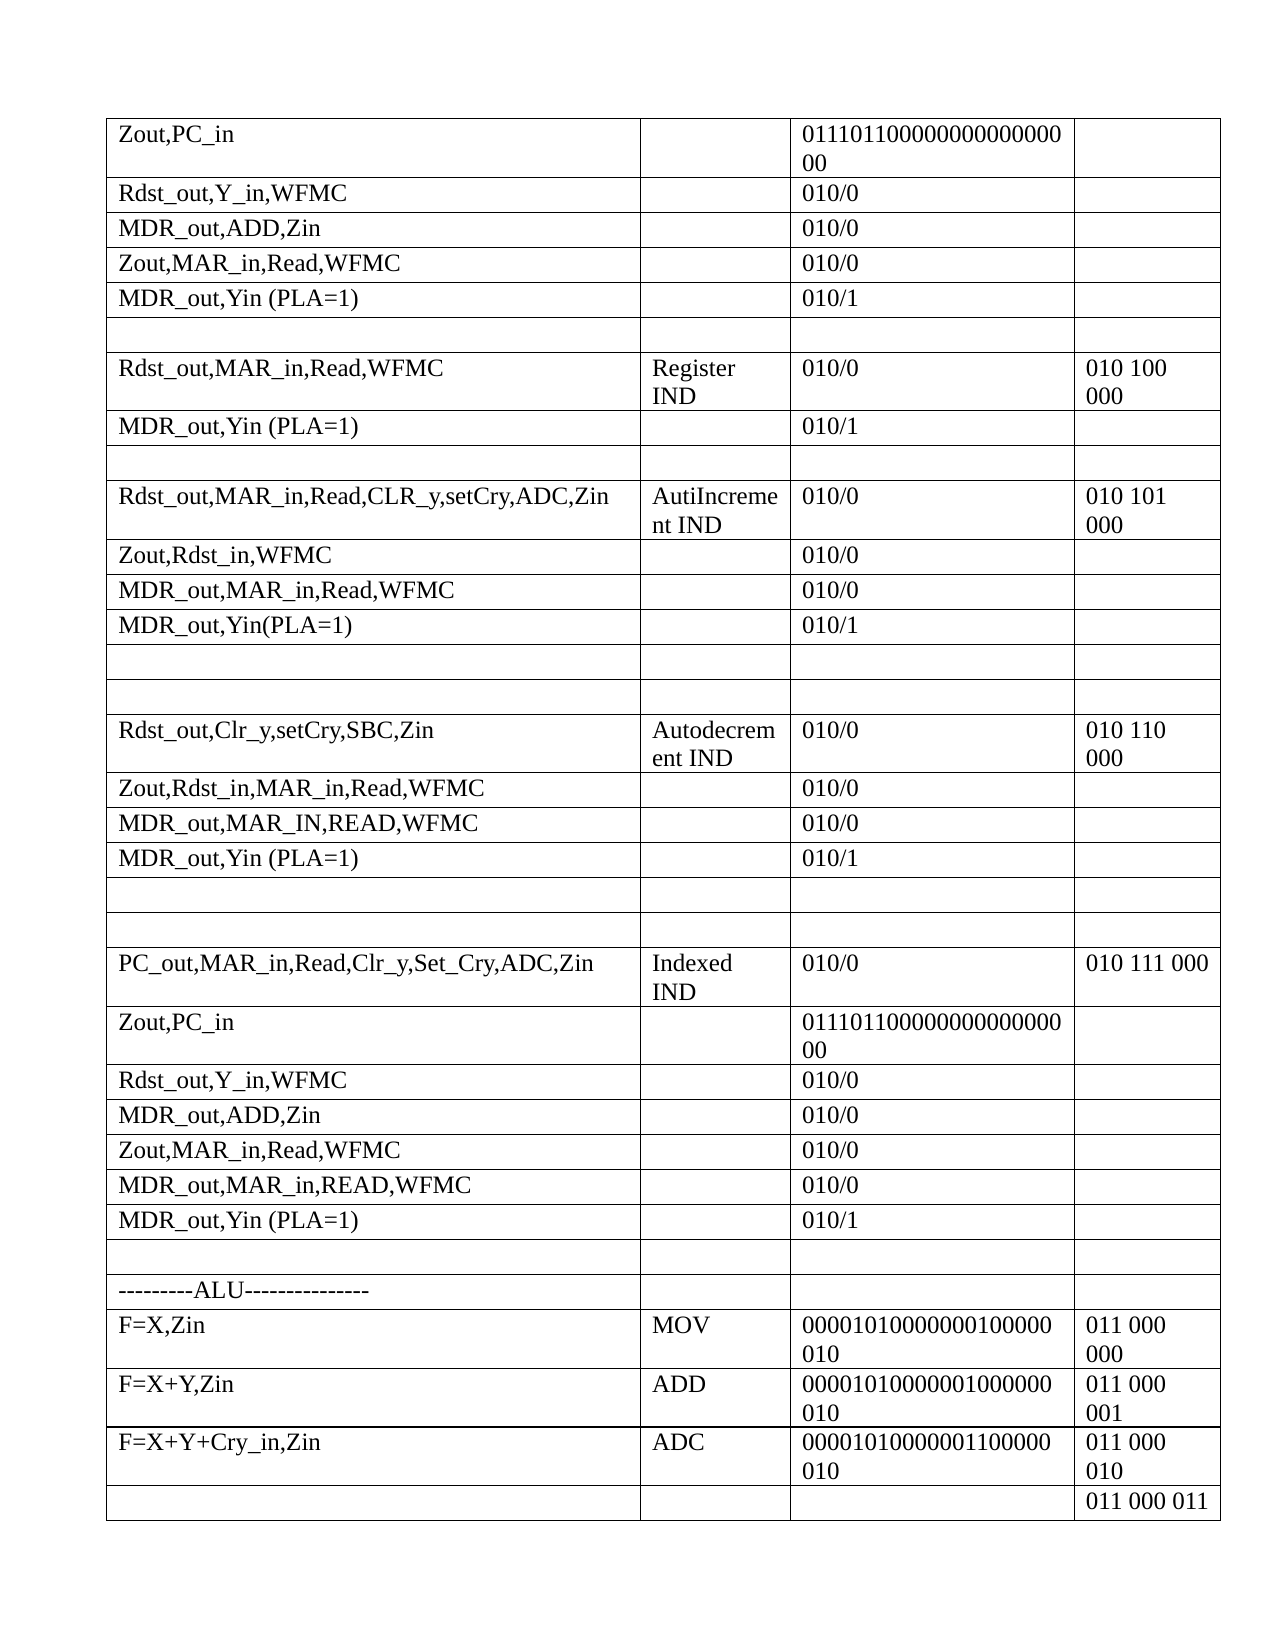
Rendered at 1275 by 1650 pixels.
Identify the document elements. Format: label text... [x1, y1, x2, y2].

table_cell [107, 878, 640, 912]
table_cell Rdst_out,MAR_in,Read,CLR_y,setCry,ADC,Zin [107, 481, 640, 539]
table_cell [1075, 843, 1220, 877]
table_cell [1075, 213, 1220, 247]
table_cell 010/0 [791, 248, 1074, 282]
table_cell 010/0 [791, 540, 1074, 574]
table_cell [1075, 1205, 1220, 1239]
table_cell Rdst_out,MAR_in,Read,WFMC [107, 353, 640, 410]
table_cell 010/0 [791, 353, 1074, 410]
table_cell Zout,PC_in [107, 1007, 640, 1064]
table_cell F=X+Y+Cry_in,Zin [107, 1428, 640, 1485]
table_cell [641, 248, 790, 282]
table_cell 010/0 [791, 1065, 1074, 1099]
table_cell [791, 645, 1074, 679]
table_cell 010/1 [791, 411, 1074, 445]
table_cell [107, 680, 640, 714]
table_cell [791, 878, 1074, 912]
table_cell [1075, 248, 1220, 282]
table_cell [1075, 1135, 1220, 1169]
table_cell 011 000 000 [1075, 1310, 1220, 1368]
table_cell MDR_out,Yin (PLA=1) [107, 843, 640, 877]
table_cell [641, 913, 790, 947]
table_cell Register IND [641, 353, 790, 410]
table_cell 010 100 000 [1075, 353, 1220, 410]
table_cell [1075, 1170, 1220, 1204]
table_cell [107, 645, 640, 679]
table_cell Rdst_out,Y_in,WFMC [107, 178, 640, 212]
table_cell Zout,Rdst_in,MAR_in,Read,WFMC [107, 773, 640, 807]
table_cell [641, 878, 790, 912]
table_cell [107, 1486, 640, 1520]
table_cell MDR_out,Yin (PLA=1) [107, 411, 640, 445]
table_cell F=X,Zin [107, 1310, 640, 1368]
table_cell [641, 1205, 790, 1239]
table_cell [641, 1240, 790, 1274]
table_cell AutiIncrement IND [641, 481, 790, 539]
table_cell [641, 1100, 790, 1134]
table_cell 00001010000000100000010 [791, 1310, 1074, 1368]
table_cell [1075, 178, 1220, 212]
table_cell ADC [641, 1428, 790, 1485]
table_cell 010 101 000 [1075, 481, 1220, 539]
table_cell [107, 1240, 640, 1274]
table_cell [641, 1065, 790, 1099]
table_cell 010/0 [791, 1135, 1074, 1169]
table_cell Rdst_out,Y_in,WFMC [107, 1065, 640, 1099]
table_cell MDR_out,MAR_in,READ,WFMC [107, 1170, 640, 1204]
table_cell 010/1 [791, 610, 1074, 644]
table_cell MDR_out,ADD,Zin [107, 213, 640, 247]
table_cell [1075, 773, 1220, 807]
table_cell [641, 773, 790, 807]
table_cell [641, 575, 790, 609]
table_cell [1075, 318, 1220, 352]
table_cell 010/0 [791, 773, 1074, 807]
table_cell MDR_out,Yin(PLA=1) [107, 610, 640, 644]
table_cell [1075, 1065, 1220, 1099]
table_cell [641, 1007, 790, 1064]
table_cell [1075, 680, 1220, 714]
table_cell Zout,MAR_in,Read,WFMC [107, 1135, 640, 1169]
table_cell Autodecrement IND [641, 715, 790, 772]
table_cell [641, 645, 790, 679]
table_cell PC_out,MAR_in,Read,Clr_y,Set_Cry,ADC,Zin [107, 948, 640, 1006]
table_cell ADD [641, 1369, 790, 1426]
table_cell 010/0 [791, 948, 1074, 1006]
table_cell 01110110000000000000000 [791, 1007, 1074, 1064]
table_cell [791, 1486, 1074, 1520]
table_cell [641, 680, 790, 714]
table_cell [1075, 1275, 1220, 1309]
table_cell 010/0 [791, 213, 1074, 247]
table_cell MDR_out,MAR_in,Read,WFMC [107, 575, 640, 609]
table_cell Zout,PC_in [107, 119, 640, 177]
table_cell [791, 913, 1074, 947]
table_cell [1075, 1100, 1220, 1134]
table_cell [791, 680, 1074, 714]
table_cell [1075, 1240, 1220, 1274]
table_cell [1075, 610, 1220, 644]
table_cell 010/0 [791, 575, 1074, 609]
table_cell 010 110 000 [1075, 715, 1220, 772]
table_cell 010/0 [791, 1100, 1074, 1134]
table_cell [791, 318, 1074, 352]
table_cell ---------ALU--------------- [107, 1275, 640, 1309]
table_cell [1075, 283, 1220, 317]
table_cell 01110110000000000000000 [791, 119, 1074, 177]
table_cell MOV [641, 1310, 790, 1368]
table_cell 00001010000001000000010 [791, 1369, 1074, 1426]
table_cell 011 000 010 [1075, 1428, 1220, 1485]
table_cell [641, 411, 790, 445]
table_cell [791, 446, 1074, 480]
table_cell [641, 213, 790, 247]
table_cell 00001010000001100000010 [791, 1428, 1074, 1485]
table_cell Rdst_out,Clr_y,setCry,SBC,Zin [107, 715, 640, 772]
table_cell MDR_out,Yin (PLA=1) [107, 1205, 640, 1239]
table_cell 010/1 [791, 1205, 1074, 1239]
table_cell [641, 318, 790, 352]
table_cell 010/1 [791, 843, 1074, 877]
table_cell 010/0 [791, 808, 1074, 842]
table_cell [107, 446, 640, 480]
table_cell [641, 1135, 790, 1169]
table_cell [791, 1240, 1074, 1274]
table_cell MDR_out,Yin (PLA=1) [107, 283, 640, 317]
table_cell 010/0 [791, 1170, 1074, 1204]
table_cell 010/0 [791, 481, 1074, 539]
table_cell [641, 1486, 790, 1520]
table_cell [791, 1275, 1074, 1309]
table_cell [1075, 878, 1220, 912]
table_cell 010/0 [791, 178, 1074, 212]
table_cell [641, 808, 790, 842]
table_cell [1075, 1007, 1220, 1064]
table_cell F=X+Y,Zin [107, 1369, 640, 1426]
table_cell [641, 610, 790, 644]
table_cell [641, 540, 790, 574]
table_cell [107, 318, 640, 352]
table_cell [1075, 446, 1220, 480]
table_cell 010/1 [791, 283, 1074, 317]
table_cell [641, 1170, 790, 1204]
table_cell [641, 446, 790, 480]
table_cell [1075, 808, 1220, 842]
table_cell [107, 913, 640, 947]
table_cell [1075, 411, 1220, 445]
table_cell [641, 119, 790, 177]
table_cell [1075, 913, 1220, 947]
table_cell MDR_out,ADD,Zin [107, 1100, 640, 1134]
table_cell Indexed IND [641, 948, 790, 1006]
table_cell [641, 283, 790, 317]
table_cell 011 000 011 [1075, 1486, 1220, 1520]
table_cell [641, 1275, 790, 1309]
table_cell 011 000 001 [1075, 1369, 1220, 1426]
table_cell [641, 843, 790, 877]
table_cell MDR_out,MAR_IN,READ,WFMC [107, 808, 640, 842]
table_cell 010 111 000 [1075, 948, 1220, 1006]
table_cell 010/0 [791, 715, 1074, 772]
table_cell [1075, 540, 1220, 574]
table_cell Zout,MAR_in,Read,WFMC [107, 248, 640, 282]
table_cell [1075, 575, 1220, 609]
table_cell [1075, 645, 1220, 679]
table_cell [641, 178, 790, 212]
table_cell [1075, 119, 1220, 177]
table_cell Zout,Rdst_in,WFMC [107, 540, 640, 574]
